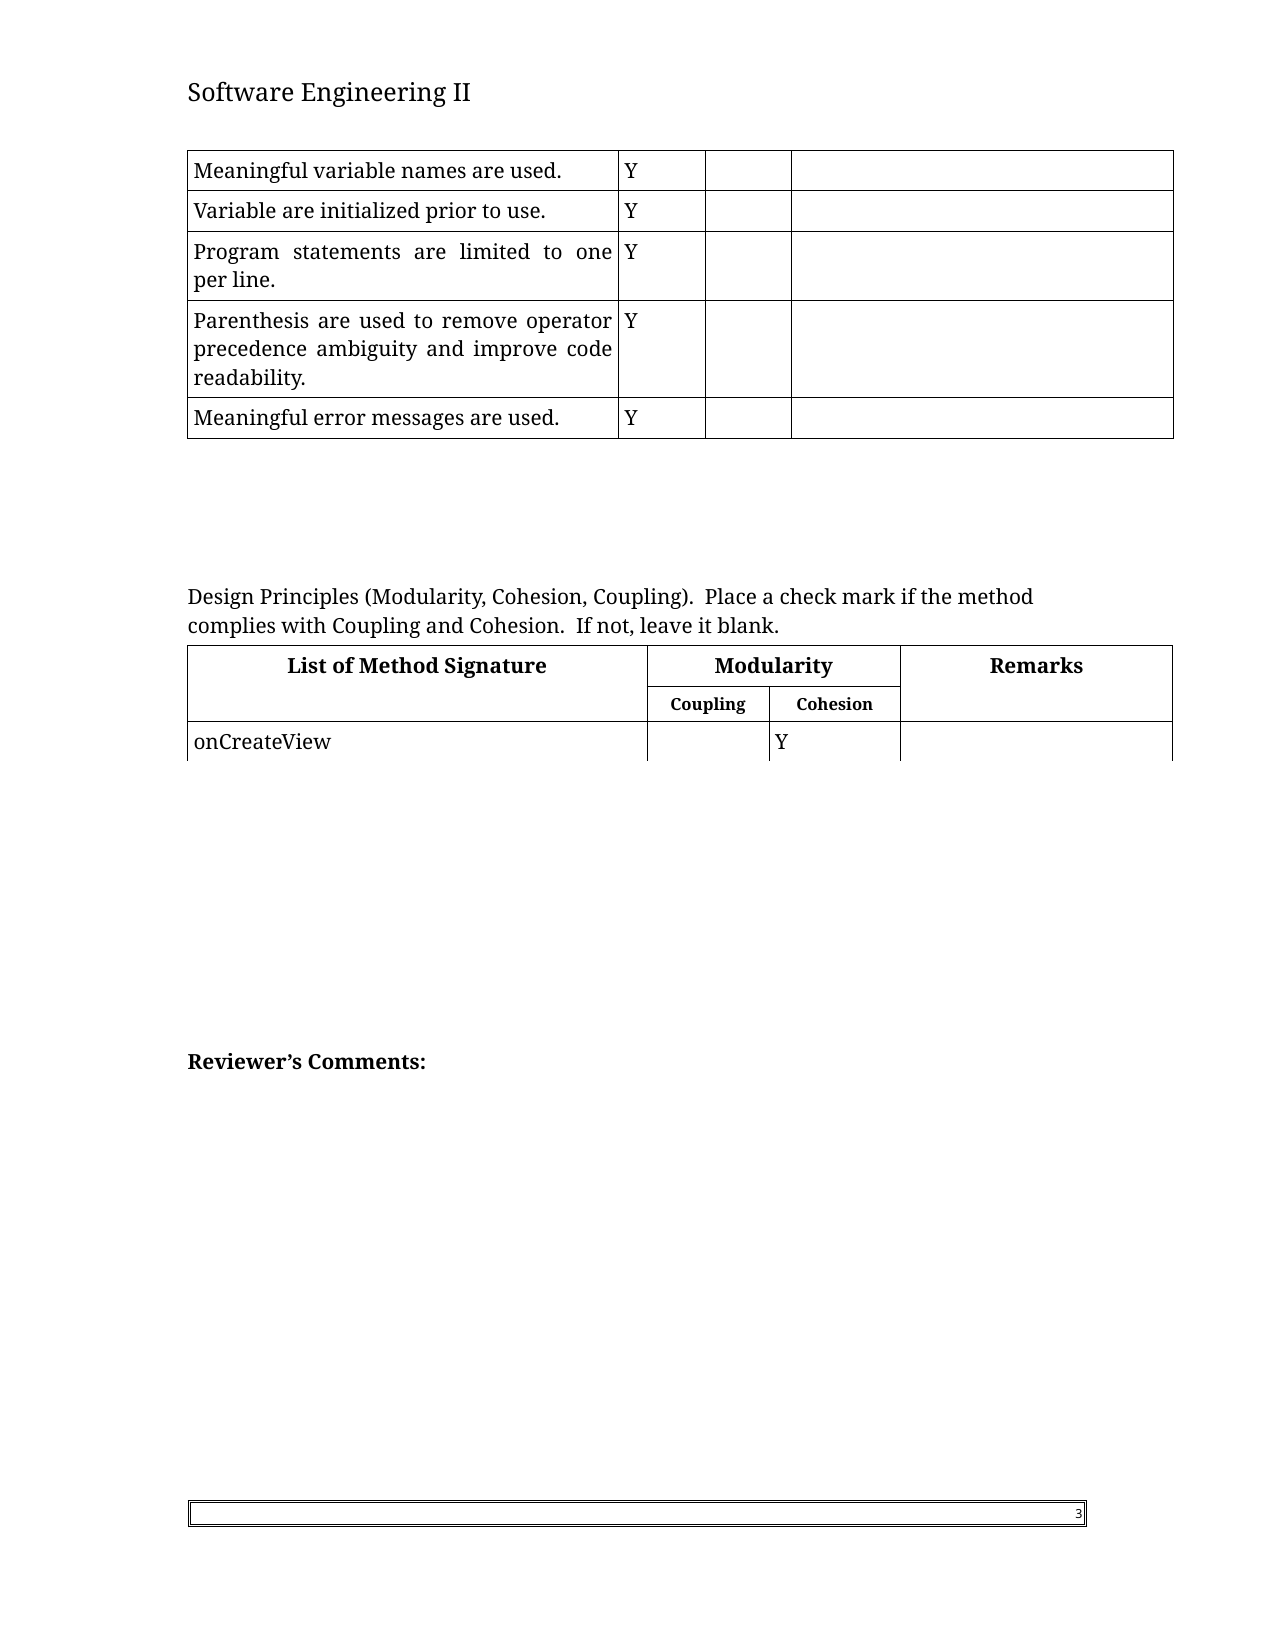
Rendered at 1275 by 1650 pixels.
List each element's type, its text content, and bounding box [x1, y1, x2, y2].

table_cell [792, 191, 1173, 231]
table_cell Cohesion [770, 687, 900, 721]
table_header Modularity [648, 646, 900, 686]
table_cell Y [619, 232, 705, 300]
table_cell Y [619, 398, 705, 437]
table_cell Y [619, 191, 705, 231]
table_cell Meaningful variable names are used. [188, 151, 618, 190]
table_header Remarks [901, 646, 1172, 721]
table_cell Parenthesis are used to remove operator precedence ambiguity and improve code readability. [188, 301, 618, 397]
table_cell Y [619, 151, 705, 190]
table_cell Coupling [648, 687, 769, 721]
table_cell [648, 722, 769, 761]
table_cell Y [619, 301, 705, 397]
table_cell onCreateView [188, 722, 647, 761]
table_header List of Method Signature [188, 646, 647, 721]
table_cell [792, 301, 1173, 397]
table_cell [706, 151, 791, 190]
table_cell [792, 398, 1173, 437]
subtitle Reviewer’s Comments: [187, 1047, 1087, 1104]
table_cell [706, 232, 791, 300]
table_cell [792, 232, 1173, 300]
table_cell [706, 398, 791, 437]
table_cell [901, 722, 1172, 761]
subtitle Design Principles (Modularity, Cohesion, Coupling). Place a check mark if the method complies with Coupling and Cohesion. If not, leave it blank. [187, 582, 1087, 639]
table_cell Program statements are limited to one per line. [188, 232, 618, 300]
table_cell Y [770, 722, 900, 761]
table_cell Variable are initialized prior to use. [188, 191, 618, 231]
table_cell Meaningful error messages are used. [188, 398, 618, 437]
table_cell [792, 151, 1173, 190]
table_cell [706, 191, 791, 231]
table_cell [706, 301, 791, 397]
